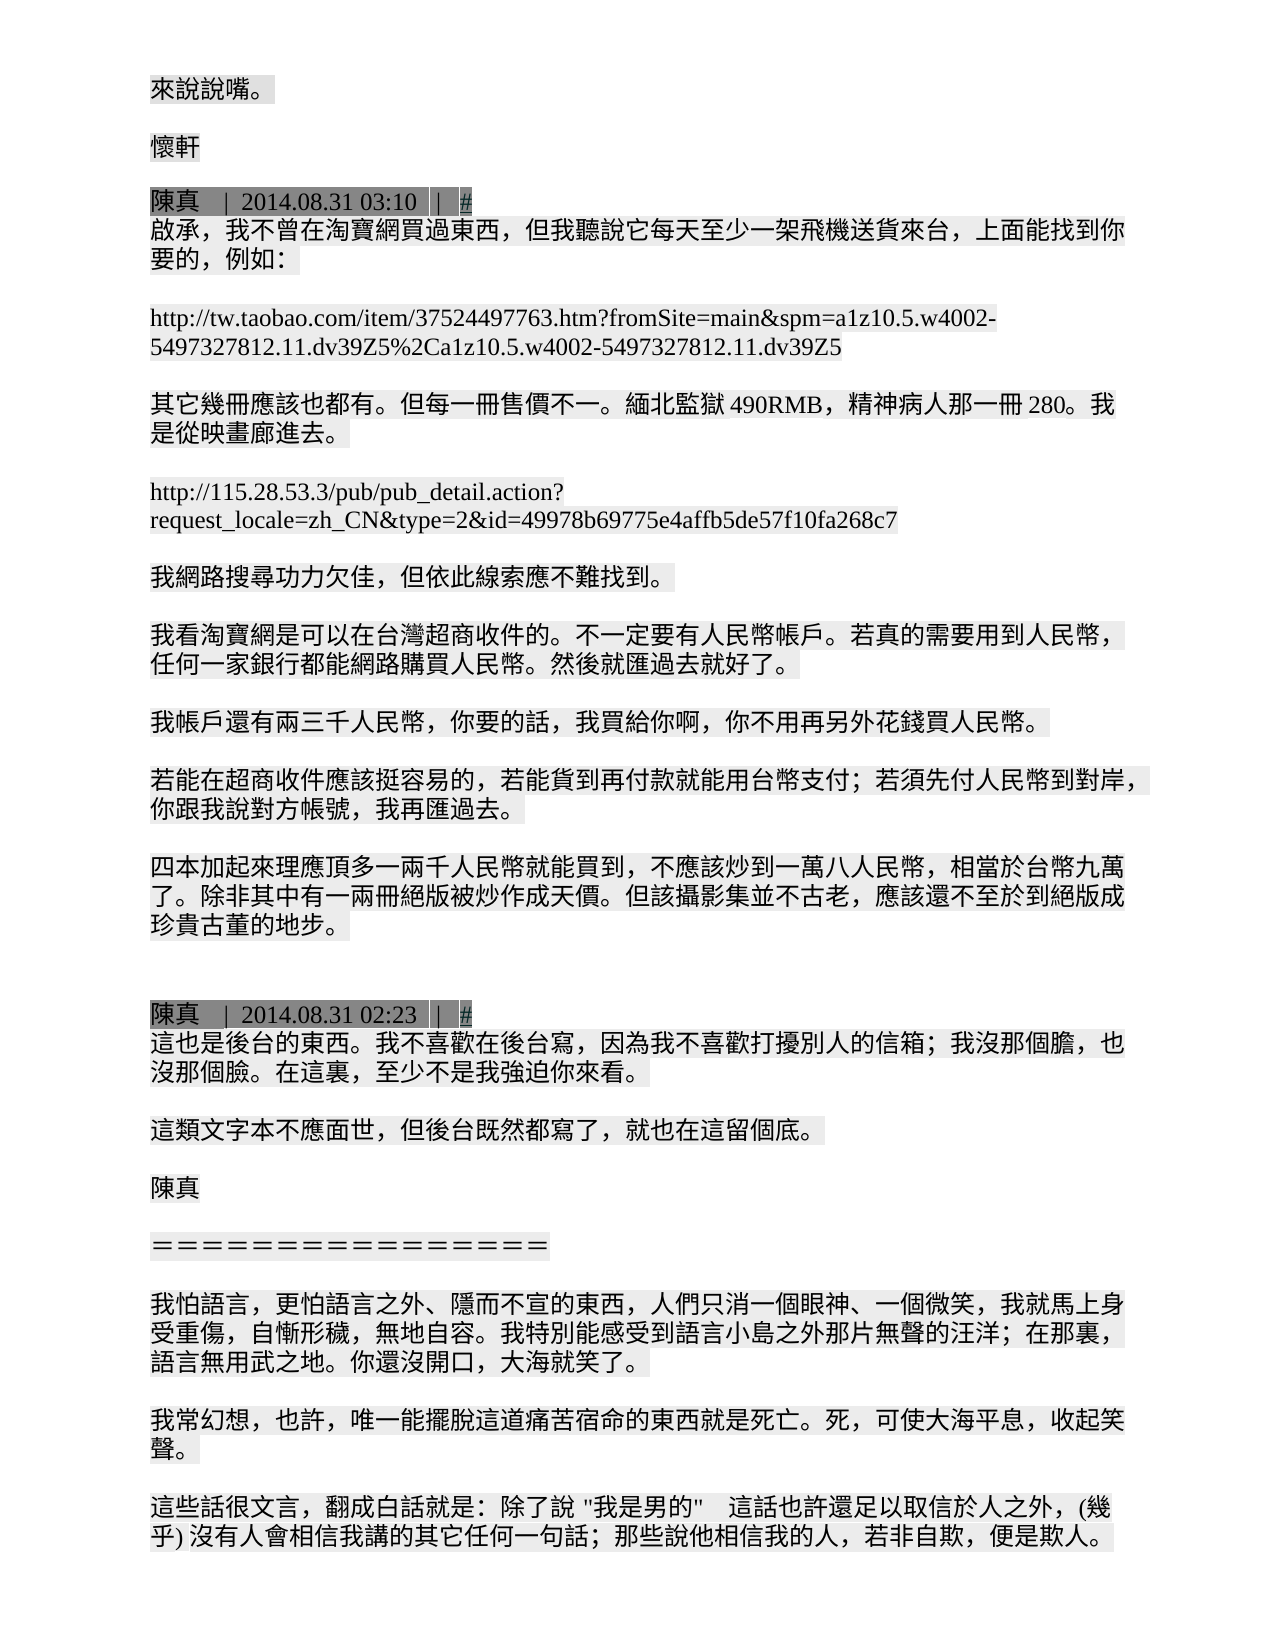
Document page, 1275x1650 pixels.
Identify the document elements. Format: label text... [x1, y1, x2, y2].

text 啟承，我不曾在淘寶網買過東西，但我聽說它每天至少一架飛機送貨來台，上面能找到你要的，例如： http://tw.taobao.com/item/37524497763.htm?fromSite=main&spm=a1z10.5.w4002-5497327812.11.dv39Z5%2Ca1z10.5.w4002-5497327812.11.dv39Z5 其它幾冊應該也都有。但每一冊售價不一。緬北監獄490RMB，精神病人那一冊280。我是從映畫廊進去。 http://115.28.53.3/pub/pub_detail.action?request_locale=zh_CN&type=2&id=49978b69775e4affb5de57f10fa268c7 我網路搜尋功力欠佳，但依此線索應不難找到。 我看淘寶網是可以在台灣超商收件的。不一定要有人民幣帳戶。若真的需要用到人民幣，任何一家銀行都能網路購買人民幣。然後就匯過去就好了。 我帳戶還有兩三千人民幣，你要的話，我買給你啊，你不用再另外花錢買人民幣。 若能在超商收件應該挺容易的，若能貨到再付款就能用台幣支付；若須先付人民幣到對岸，你跟我說對方帳號，我再匯過去。 四本加起來理應頂多一兩千人民幣就能買到，不應該炒到一萬八人民幣，相當於台幣九萬了。除非其中有一兩冊絕版被炒作成天價。但該攝影集並不古老，應該還不至於到絕版成珍貴古董的地步。 [150, 216, 1125, 941]
text 這也是後台的東西。我不喜歡在後台寫，因為我不喜歡打擾別人的信箱；我沒那個膽，也沒那個臉。在這裏，至少不是我強迫你來看。 這類文字本不應面世，但後台既然都寫了，就也在這留個底。 陳真 ＝＝＝＝＝＝＝＝＝＝＝＝＝＝＝＝ 我怕語言，更怕語言之外、隱而不宣的東西，人們只消一個眼神、一個微笑，我就馬上身受重傷，自慚形穢，無地自容。我特別能感受到語言小島之外那片無聲的汪洋；在那裏，語言無用武之地。你還沒開口，大海就笑了。 我常幻想，也許，唯一能擺脫這道痛苦宿命的東西就是死亡。死，可使大海平息，收起笑聲。 這些話很文言，翻成白話就是：除了說 "我是男的" 這話也許還足以取信於人之外，(幾乎) 沒有人會相信我講的其它任何一句話；那些說他相信我的人，若非自欺，便是欺人。我知道我的話語基本上只有娛樂功能；我的存在，無非就是笑柄。過去如此，現在如此，將來也勢必如此。也許直到死亡來臨，人們才會恍然，原來這一切並不可笑。 今天，在 "宴會"上，學姊問我怎麼不去跟誰誰誰打招呼，他們不是應該也都認識你嗎？我搖頭說不要好了（我沒那個膽，我早已萬箭穿心，遍體鱗傷，犯不著往自己身上再多插幾箭。）說完，溜得比風還快，迅速鑽回洞裏，療傷止痛。 說起電影 "Talk to Her"，阿莫多瓦說，"語言是治療無情與瘋狂的一帖藥方"。但在我來說，倒比較像冗長版的墓誌銘。我明白，我還沒開口，大海就笑了，但我始終還是抱著與話語共存亡的決心在說話。 學姊常問我，那麼多往事你不提，為何老提起童年家鄉的妓女們？ 我在為數上百家妓女戶的台南神町長大。童年不知男女事，只知這些女生待我友善--美月、真花園、夜巴黎、夜來香...等等等，日夜倚立門口窗廉下，摳指甲，玩弄頭髮，無言站立。每逢放學路過，常喊我過去摸頭掐臉，問我學校事，遞上糖果餅乾。 時光一點一滴流逝，我慢慢長大，而她們卻逐漸老去，卻依然無言站立。我似乎越來越清楚明白彼此的身世。她們的存在，無非也是笑柄；語言對她們無絲毫用途。還沒開口，大家就笑了。比起她們，我要幸運許多，至少我還能給自己事先寫下墓誌銘，而她們生前死後卻一片寂靜。 百家妓院光景早已不可見，僅剩一、二，就在對面巷裏數十公尺陰暗處。每周回家照顧我爸，偶而還會看到她們，在屋子一角坐著，跟一般阿嬤沒兩樣。 沈從文有一回在船上見一妓女望著江面發呆，沈很感動，他說，"她們要能寫，能寫出多少故事來。＂也許這樣一些人，才真正跟語言一刀了兩斷，徹底隔絕在語言島嶼之外，連個棲息之所都沒有，還以詩為鄉呢。 我知道她們年少青春滾落紅塵，早已無家人，就算有，也已失散失聯陰陽兩隔。半生紅塵，一生無人聞問。 把我從小帶大的阿桑就是其中一位。多病纏身，年近半百便被逐出，流落街頭無路可走之際，來到我家幫忙煮飯洗衣帶小孩，儼然母親，直到壽終。 事實上，語言始終沒有遺棄她們，只是以另一些形式存在。當年妓女戶門口，常有說書人。小桌一張，蠟燭一盞，一入了夜，便說起三國演義、西遊記、封神榜來；說到激動處，驚堂木往桌上一拍，眾人鼓掌叫好。 我的阿桑雖然連自己的名字也不認得，不曾接受任何教育，但她也許聽說書聽了千百回，聽到都能背了。在我還很小還沒上學的時候，她忙完家務，便把我當成唯一聽眾。我聽不太懂，但多少能明白故事裏的喜怒悲歡；說到激動處，見她臉上常伴隨兩行清淚。故事全屬神怪傳奇，我不知道在她訴說千回不膩的這幾道故事中，究竟能有哪些情節挑起愁懷。 我明白沉默致聖，聖美總在無言之境。但我倒也從不輕視語言，就像維根斯坦生前的唯一一次演講中的結尾所說：我知道這一切嚮往美善的言說依然毫無意義，但我這一生對之肅然起敬，絕不嘲笑它們。 陳真 [150, 1029, 1125, 1552]
text 陳真 | 2014.08.31 03:10 | # [150, 187, 1125, 216]
text 陳真，我再貼一次 http://goo.gl/e9FmRT 可是可能因為原網址列中有中文，我怎麼貼都是這樣，從貼出來的聯結點進去會出現錯誤。或許可以試著搜尋Photoblog.hk，在該網站的內部搜尋中搜尋"呂楠"，就會出來了。標題是"呂楠《被人遺忘的人》拍攝 25 年前中國的精神病人"。今天看它首頁還有一篇關於隔離牆的攝影書的報導。 啟承，我貼的那晚就上網去找了呂楠的作品集，找了一大圈，ebay, Amazon都找了，就是沒找著，你要是找到的話，還請你通知一聲，謝謝。 剛上大學時迷上攝影到處去借相機(因為當時買不起單眼)，當時已是底片的末代了，sony剛出了200多萬畫素的數位相機，當時已是驚為天人，比一檯基礎的底片機還貴，那時算是騷包貨。當時系上有個簡陋的暗房，會整天待在那的就只有我和另一個同學，還跑去照像館和老闆混超熟，只為了多挖出一些沖片的技巧。 攝影曾經也是我心裡的一個夢，但我俗辣，早早認知到我無法賭上一切，就只能是個夢拿來說說嘴。 懷軒 [150, 75, 1125, 162]
text 陳真 | 2014.08.31 02:23 | # [150, 1000, 1125, 1029]
